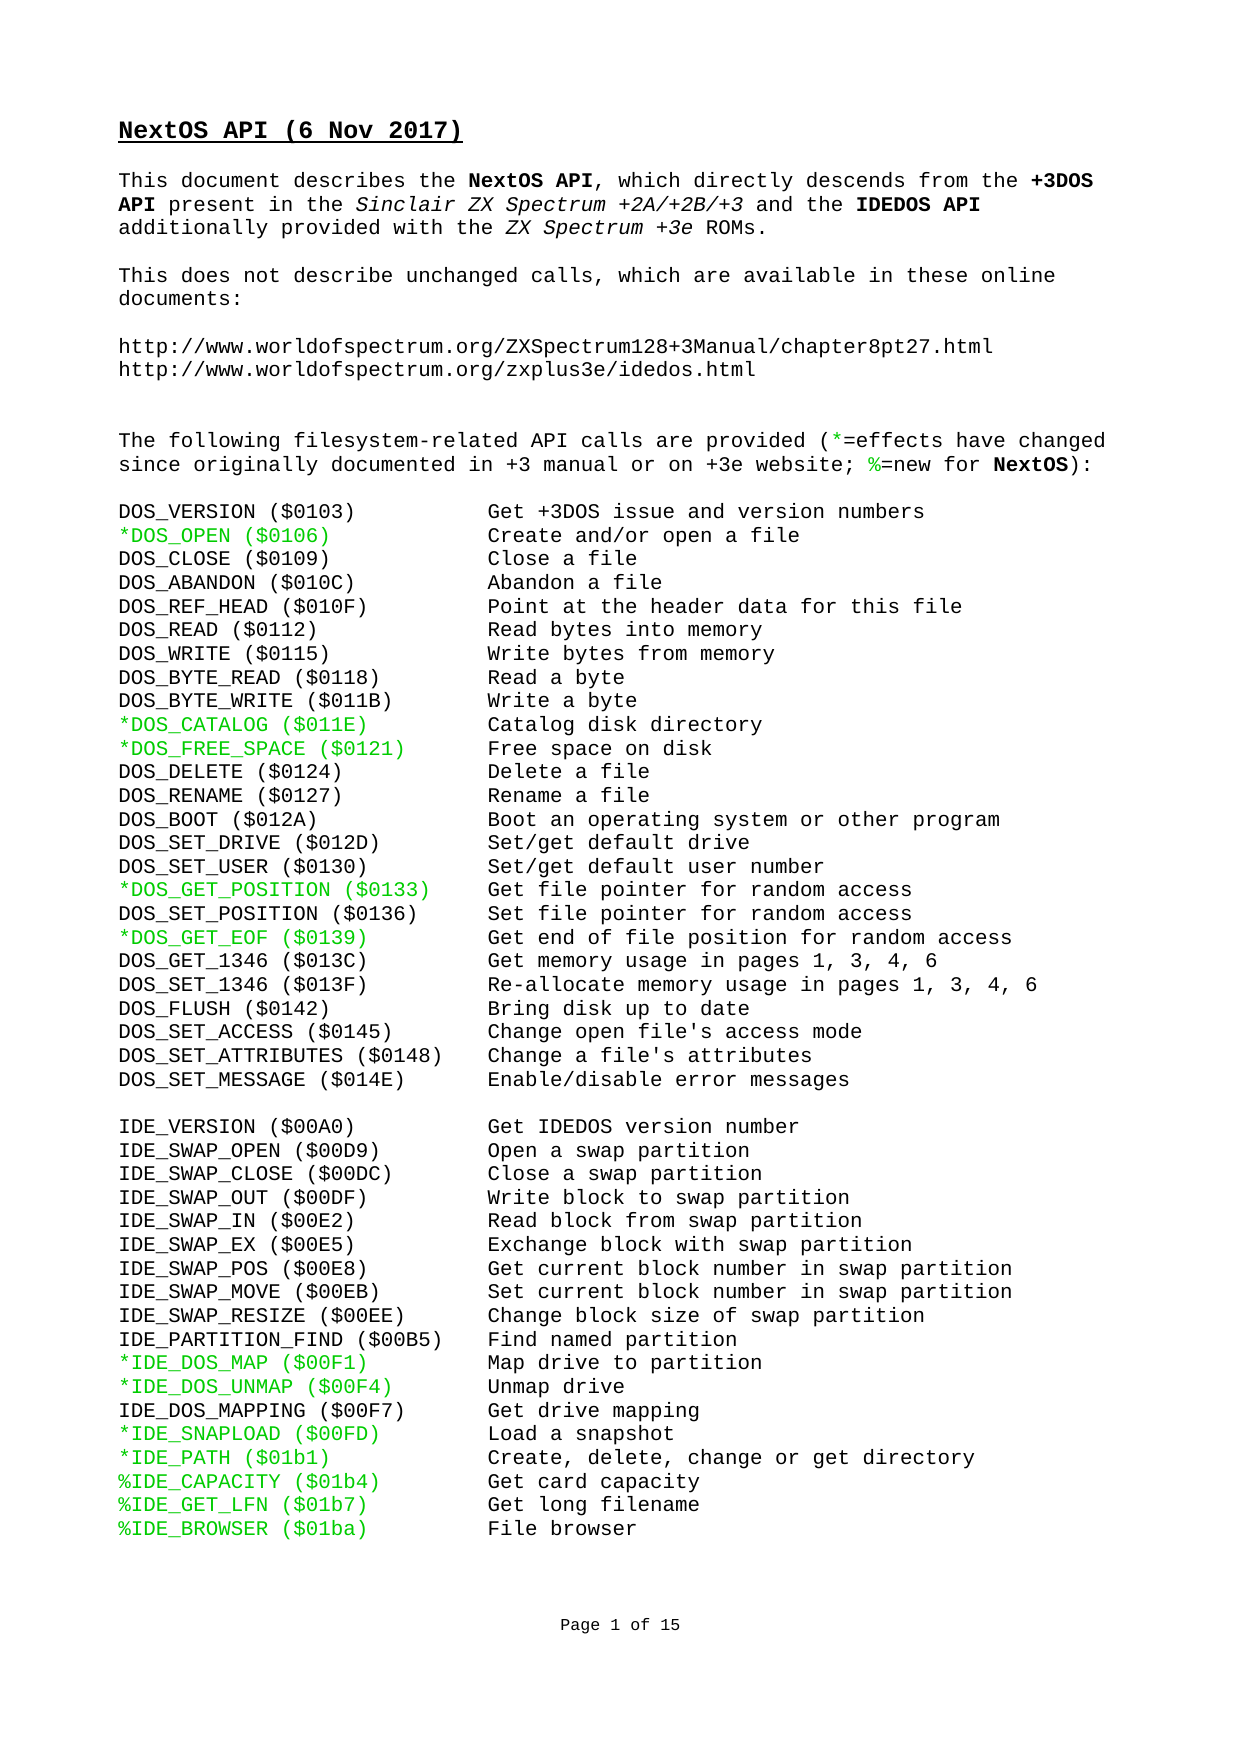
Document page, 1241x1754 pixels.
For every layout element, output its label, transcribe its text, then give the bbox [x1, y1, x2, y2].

text DOS_SET_ACCESS ($0145) Change open file's access mode [118, 1021, 1122, 1045]
text DOS_FLUSH ($0142) Bring disk up to date [118, 998, 1122, 1021]
text This does not describe unchanged calls, which are available in these online documents: [118, 265, 1122, 312]
text %IDE_CAPACITY ($01b4) Get card capacity [118, 1471, 1122, 1494]
text DOS_VERSION ($0103) Get +3DOS issue and version numbers [118, 501, 1122, 525]
text *IDE_PATH ($01b1) Create, delete, change or get directory [118, 1447, 1122, 1471]
text DOS_SET_USER ($0130) Set/get default user number [118, 856, 1122, 879]
text IDE_SWAP_IN ($00E2) Read block from swap partition [118, 1211, 1122, 1234]
text IDE_SWAP_EX ($00E5) Exchange block with swap partition [118, 1234, 1122, 1258]
text DOS_SET_MESSAGE ($014E) Enable/disable error messages [118, 1069, 1122, 1092]
text DOS_DELETE ($0124) Delete a file [118, 761, 1122, 785]
text *IDE_DOS_MAP ($00F1) Map drive to partition [118, 1352, 1122, 1376]
text IDE_SWAP_OPEN ($00D9) Open a swap partition [118, 1139, 1122, 1163]
text IDE_SWAP_CLOSE ($00DC) Close a swap partition [118, 1163, 1122, 1187]
text DOS_RENAME ($0127) Rename a file [118, 785, 1122, 808]
text IDE_SWAP_MOVE ($00EB) Set current block number in swap partition [118, 1281, 1122, 1305]
text DOS_ABANDON ($010C) Abandon a file [118, 572, 1122, 596]
text *IDE_SNAPLOAD ($00FD) Load a snapshot [118, 1423, 1122, 1447]
text *DOS_CATALOG ($011E) Catalog disk directory [118, 714, 1122, 738]
text DOS_CLOSE ($0109) Close a file [118, 548, 1122, 572]
text NextOS API (6 Nov 2017) [118, 118, 1122, 146]
text IDE_SWAP_RESIZE ($00EE) Change block size of swap partition [118, 1305, 1122, 1329]
text http://www.worldofspectrum.org/zxplus3e/idedos.html [118, 359, 1122, 383]
text DOS_GET_1346 ($013C) Get memory usage in pages 1, 3, 4, 6 [118, 950, 1122, 974]
text *DOS_GET_POSITION ($0133) Get file pointer for random access [118, 879, 1122, 903]
text *IDE_DOS_UNMAP ($00F4) Unmap drive [118, 1376, 1122, 1400]
text *DOS_OPEN ($0106) Create and/or open a file [118, 525, 1122, 548]
text %IDE_GET_LFN ($01b7) Get long filename [118, 1494, 1122, 1518]
text DOS_WRITE ($0115) Write bytes from memory [118, 643, 1122, 667]
text DOS_BYTE_READ ($0118) Read a byte [118, 667, 1122, 690]
text IDE_SWAP_POS ($00E8) Get current block number in swap partition [118, 1258, 1122, 1281]
text DOS_SET_ATTRIBUTES ($0148) Change a file's attributes [118, 1045, 1122, 1069]
text DOS_BYTE_WRITE ($011B) Write a byte [118, 690, 1122, 714]
text *DOS_GET_EOF ($0139) Get end of file position for random access [118, 927, 1122, 950]
text DOS_REF_HEAD ($010F) Point at the header data for this file [118, 596, 1122, 619]
text DOS_READ ($0112) Read bytes into memory [118, 619, 1122, 643]
text The following filesystem-related API calls are provided (*=effects have changed since originally documented in +3 manual or on +3e website; %=new for NextOS): [118, 430, 1122, 477]
text This document describes the NextOS API, which directly descends from the +3DOS API present in the Sinclair ZX Spectrum +2A/+2B/+3 and the IDEDOS API additionally provided with the ZX Spectrum +3e ROMs. [118, 170, 1122, 241]
text *DOS_FREE_SPACE ($0121) Free space on disk [118, 738, 1122, 761]
text IDE_VERSION ($00A0) Get IDEDOS version number [118, 1116, 1122, 1139]
text DOS_SET_1346 ($013F) Re-allocate memory usage in pages 1, 3, 4, 6 [118, 974, 1122, 998]
text DOS_SET_POSITION ($0136) Set file pointer for random access [118, 903, 1122, 927]
text DOS_BOOT ($012A) Boot an operating system or other program [118, 808, 1122, 832]
text %IDE_BROWSER ($01ba) File browser [118, 1518, 1122, 1542]
text IDE_DOS_MAPPING ($00F7) Get drive mapping [118, 1400, 1122, 1423]
text IDE_PARTITION_FIND ($00B5) Find named partition [118, 1329, 1122, 1352]
text http://www.worldofspectrum.org/ZXSpectrum128+3Manual/chapter8pt27.html [118, 336, 1122, 359]
text IDE_SWAP_OUT ($00DF) Write block to swap partition [118, 1187, 1122, 1211]
text DOS_SET_DRIVE ($012D) Set/get default drive [118, 832, 1122, 856]
